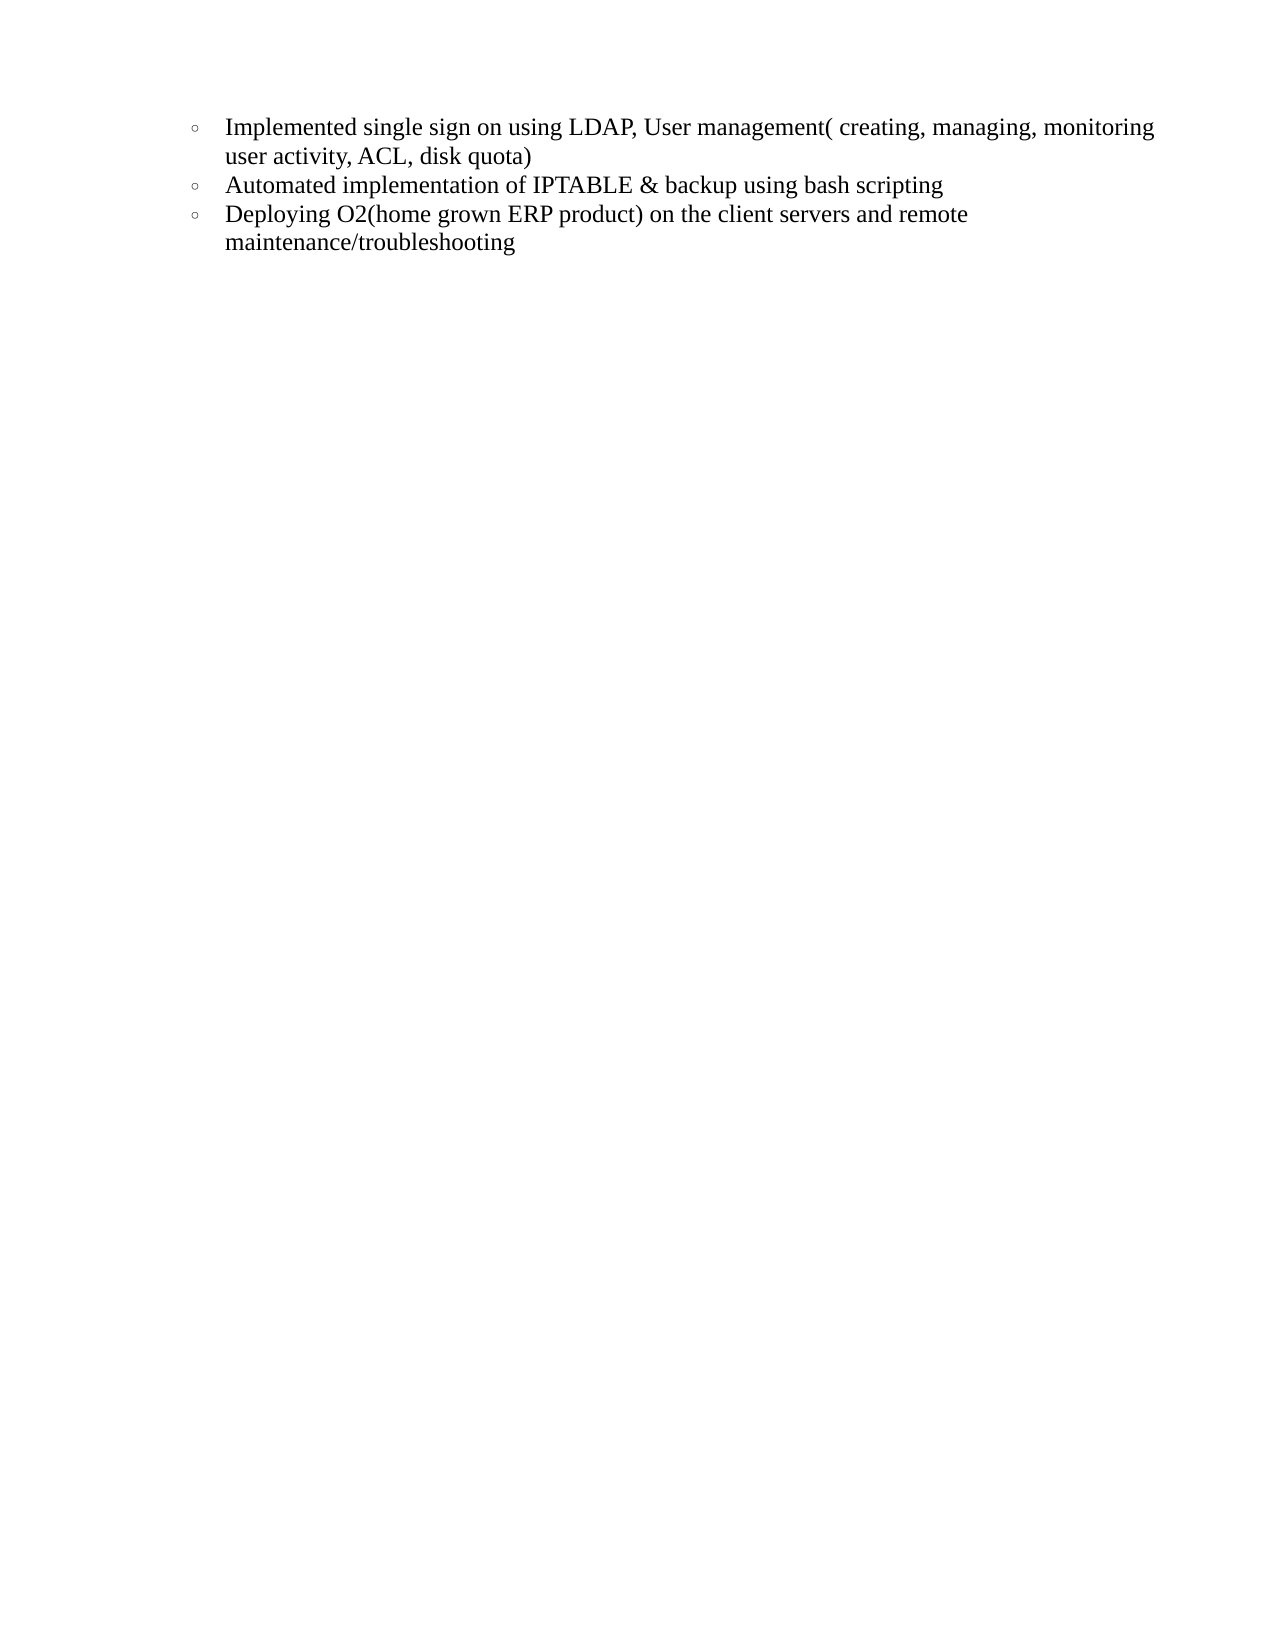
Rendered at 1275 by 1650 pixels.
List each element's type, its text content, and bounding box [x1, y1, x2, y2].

list Deploying O2(home grown ERP product) on the client servers and remote maintenance/troubleshooting [187, 199, 1162, 256]
list Automated implementation of IPTABLE & backup using bash scripting [187, 170, 1162, 199]
list Implemented single sign on using LDAP, User management( creating, managing, monitoring user activity, ACL, disk quota) [187, 112, 1162, 170]
